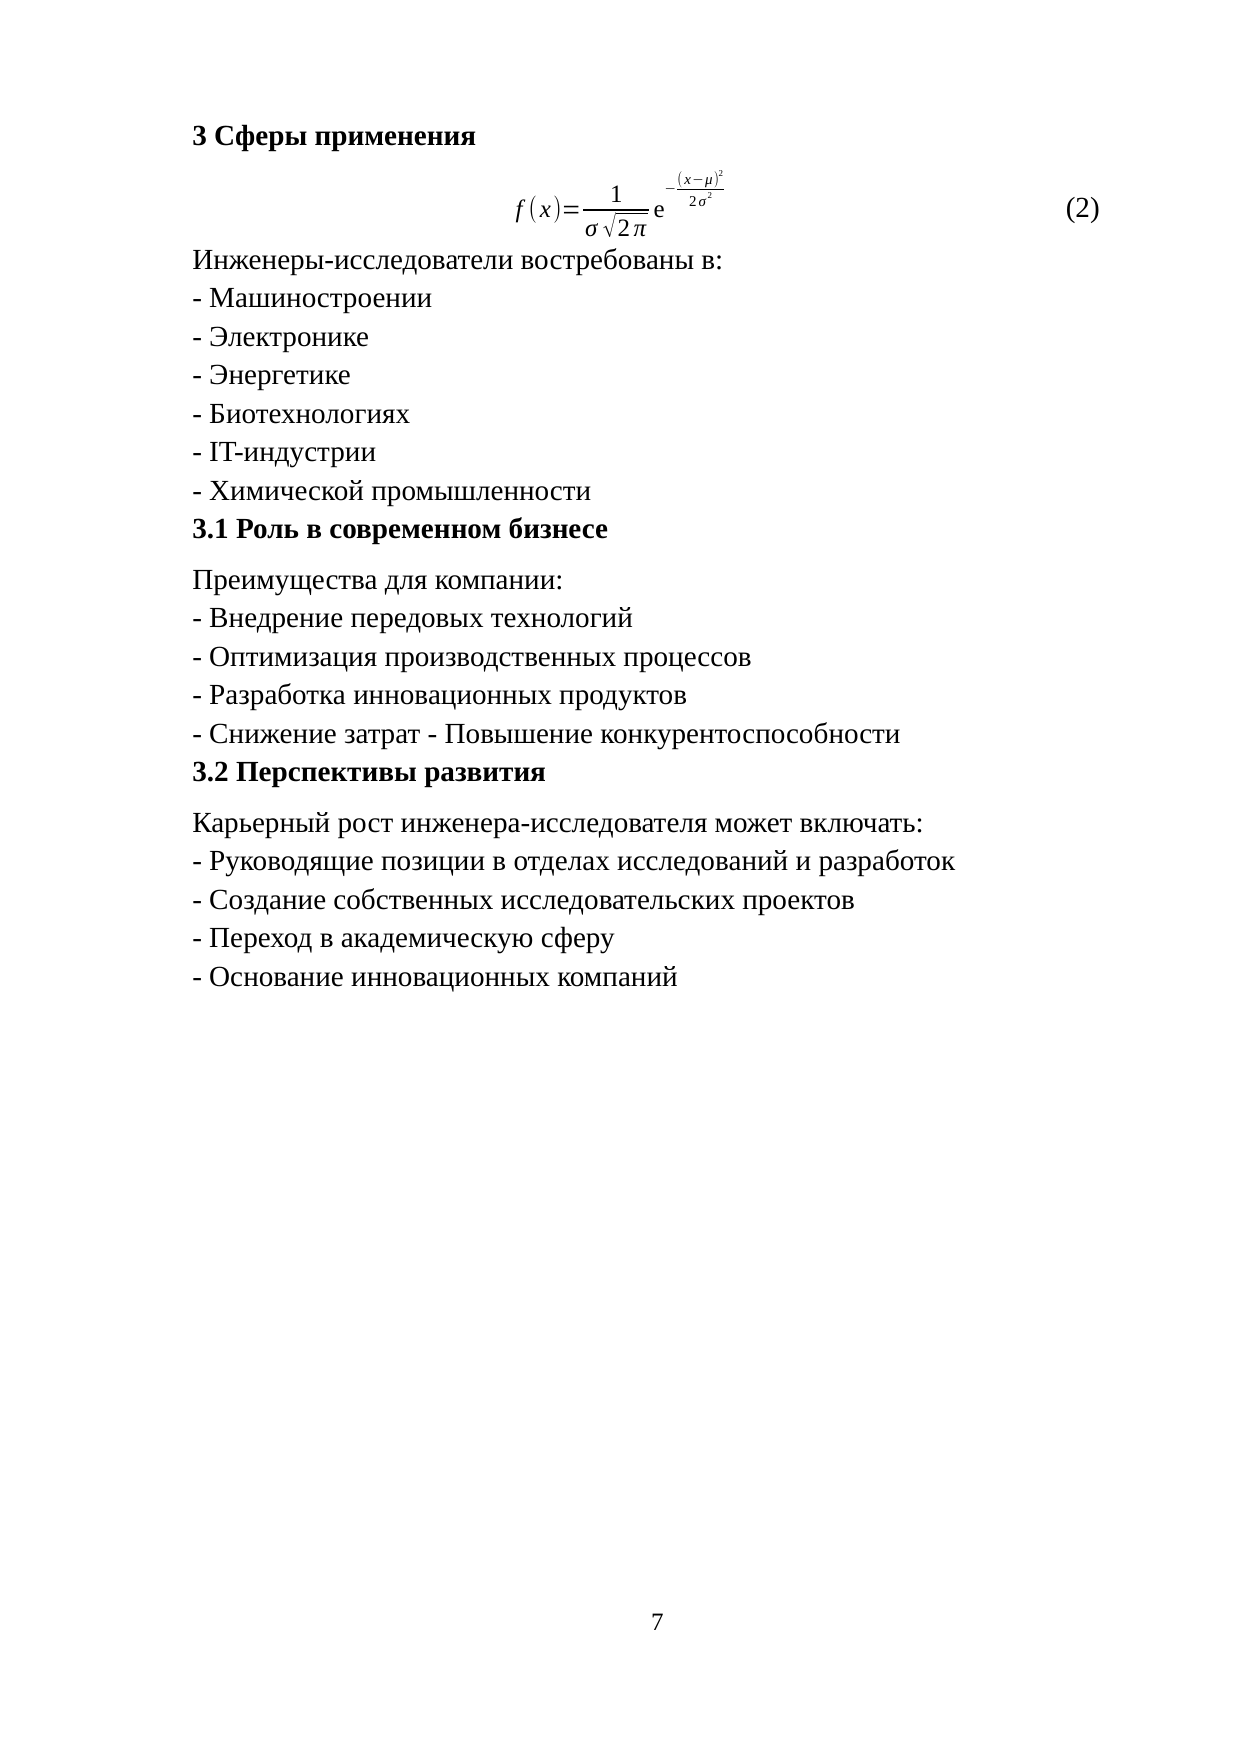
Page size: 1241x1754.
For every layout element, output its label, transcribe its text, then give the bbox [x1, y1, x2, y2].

text - Машиностроении [118, 280, 1122, 314]
text - IT-индустрии [118, 434, 1122, 468]
text (2) [118, 168, 1122, 242]
text - Энергетике [118, 357, 1122, 391]
text - Основание инновационных компаний [118, 959, 1122, 993]
text - Электронике [118, 319, 1122, 352]
subtitle Сферы применения [118, 118, 1122, 152]
text - Снижение затрат - Повышение конкурентоспособности [118, 716, 1122, 749]
text Преимущества для компании: [118, 562, 1122, 595]
text - Химической промышленности [118, 473, 1122, 507]
subtitle Перспективы развития [118, 754, 1122, 788]
text - Создание собственных исследовательских проектов [118, 882, 1122, 916]
text - Оптимизация производственных процессов [118, 639, 1122, 672]
subtitle Роль в современном бизнесе [118, 512, 1122, 545]
text - Руководящие позиции в отделах исследований и разработок [118, 843, 1122, 877]
text Инженеры-исследователи востребованы в: [118, 242, 1122, 275]
text - Переход в академическую сферу [118, 921, 1122, 954]
text Карьерный рост инженера-исследователя может включать: [118, 805, 1122, 838]
text - Биотехнологиях [118, 396, 1122, 429]
text - Внедрение передовых технологий [118, 600, 1122, 634]
text - Разработка инновационных продуктов [118, 677, 1122, 711]
